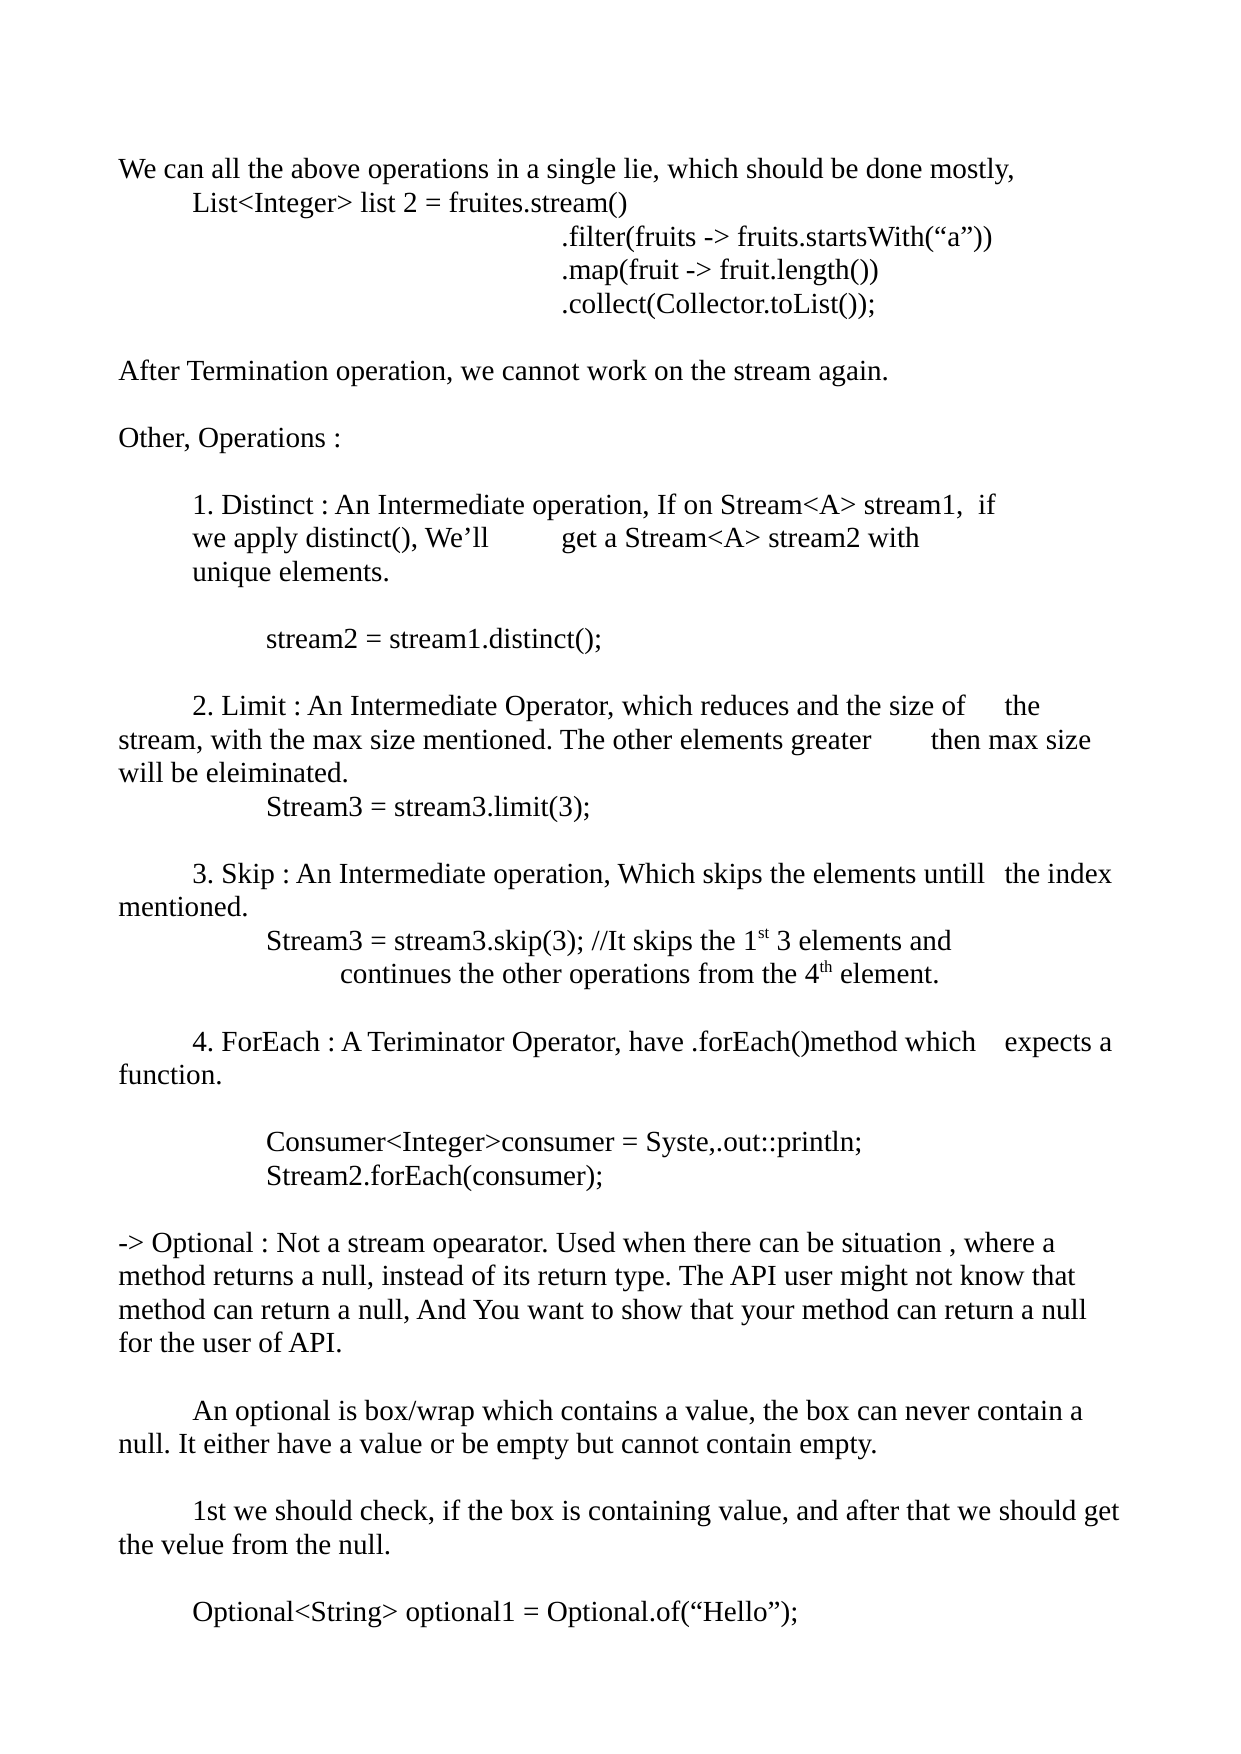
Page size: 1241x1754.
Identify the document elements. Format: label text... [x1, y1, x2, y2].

text List<Integer> list 2 = fruites.stream() [118, 185, 1122, 219]
text Optional<String> optional1 = Optional.of(“Hello”); [118, 1594, 1122, 1627]
text Consumer<Integer>consumer = Syste,.out::println; [118, 1124, 1122, 1158]
text An optional is box/wrap which contains a value, the box can never contain a null. It either have a value or be empty but cannot contain empty. [118, 1393, 1122, 1460]
text Other, Operations : [118, 420, 1122, 453]
text -> Optional : Not a stream opearator. Used when there can be situation , where a method returns a null, instead of its return type. The API user might not know that method can return a null, And You want to show that your method can return a null for the user of API. [118, 1225, 1122, 1359]
text 1. Distinct : An Intermediate operation, If on Stream<A> stream1, if we apply distinct(), We’ll get a Stream<A> stream2 with unique elements. [118, 487, 1122, 588]
text .collect(Collector.toList()); [118, 286, 1122, 319]
text .filter(fruits -> fruits.startsWith(“a”)) [118, 219, 1122, 252]
text After Termination operation, we cannot work on the stream again. [118, 353, 1122, 386]
text .map(fruit -> fruit.length()) [118, 252, 1122, 286]
text 4. ForEach : A Teriminator Operator, have .forEach()method which expects a function. [118, 1024, 1122, 1091]
text stream2 = stream1.distinct(); [118, 621, 1122, 655]
text 2. Limit : An Intermediate Operator, which reduces and the size of the stream, with the max size mentioned. The other elements greater then max size will be eleiminated. [118, 688, 1122, 789]
text 1st we should check, if the box is containing value, and after that we should get the velue from the null. [118, 1493, 1122, 1560]
text 3. Skip : An Intermediate operation, Which skips the elements untill the index mentioned. [118, 856, 1122, 923]
text Stream3 = stream3.limit(3); [118, 789, 1122, 822]
text Stream2.forEach(consumer); [118, 1158, 1122, 1191]
text We can all the above operations in a single lie, which should be done mostly, [118, 152, 1122, 185]
text Stream3 = stream3.skip(3); //It skips the 1st 3 elements and continues the other operations from the 4th element. [118, 923, 1122, 990]
